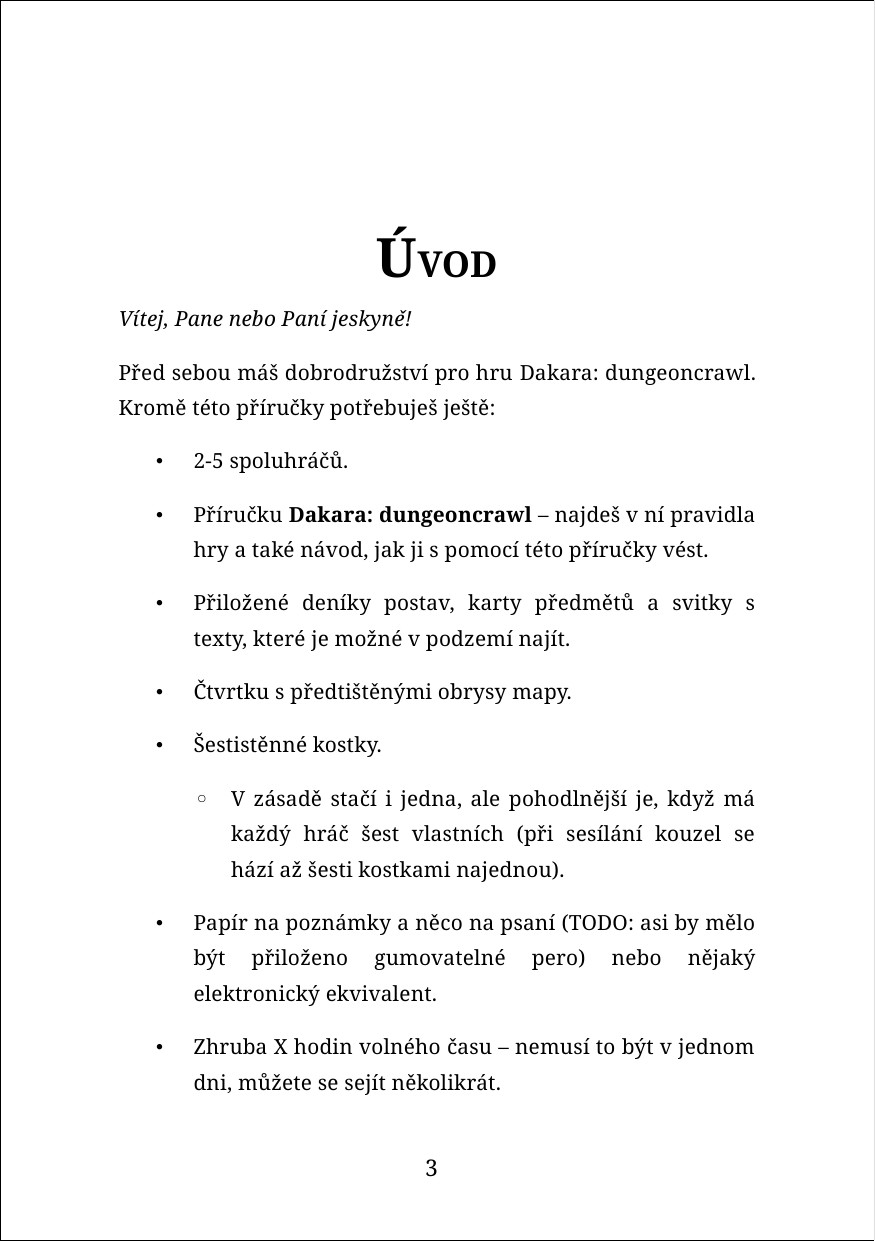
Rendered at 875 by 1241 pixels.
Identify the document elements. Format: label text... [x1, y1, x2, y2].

list Šestistěnné kostky. [156, 731, 756, 759]
list Papír na poznámky a něco na psaní (TODO: asi by mělo být přiloženo gumovatelné pero) nebo nějaký elektronický ekvivalent. [156, 908, 756, 1007]
list Příručku Dakara: dungeoncrawl – najdeš v ní pravidla hry a také návod, jak ji s pomocí této příručky vést. [156, 500, 756, 564]
list V zásadě stačí i jedna, ale pohodlnější je, když má každý hráč šest vlastních (při sesílání kouzel se hází až šesti kostkami najednou). [193, 784, 756, 883]
subtitle Úvod [118, 219, 756, 293]
list Přiložené deníky postav, karty předmětů a svitky s texty, které je možné v podzemí najít. [156, 588, 756, 652]
text Vítej, Pane nebo Paní jeskyně! [118, 304, 756, 333]
text Před sebou máš dobrodružství pro hru Dakara: dungeoncrawl. Kromě této příručky potřebuješ ještě: [118, 358, 756, 422]
list Zhruba X hodin volného času – nemusí to být v jednom dni, můžete se sejít několikrát. [156, 1032, 756, 1096]
list 2-5 spoluhráčů. [156, 447, 756, 475]
list Čtvrtku s předtištěnými obrysy mapy. [156, 677, 756, 706]
